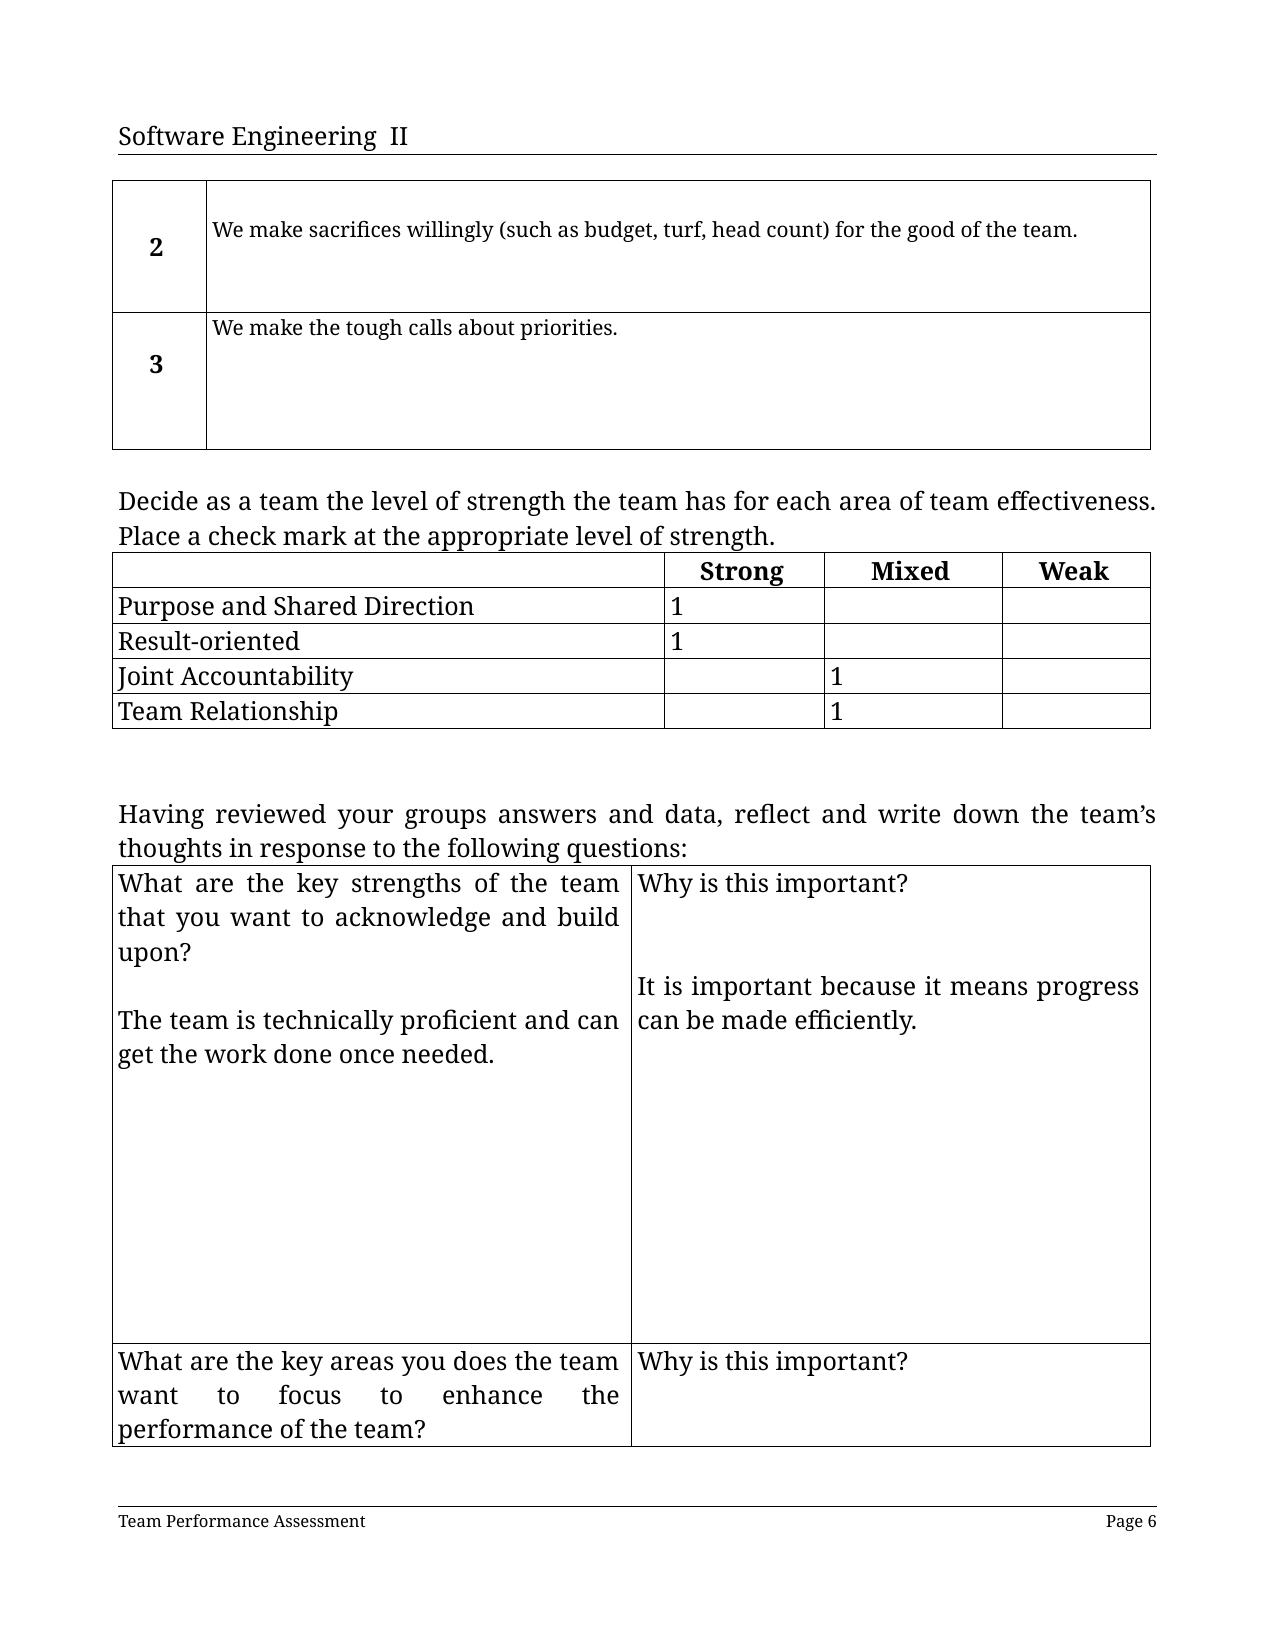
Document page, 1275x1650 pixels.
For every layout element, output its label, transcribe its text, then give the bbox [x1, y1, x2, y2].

table_cell 3 [113, 313, 206, 449]
table_cell [1003, 624, 1150, 657]
table_cell 1 [665, 624, 824, 657]
table_header Why is this important? It is important because it means progress can be made efficiently. [632, 866, 1150, 1343]
table_cell Joint Accountability [113, 659, 664, 693]
table_cell Purpose and Shared Direction [113, 588, 664, 622]
table_cell 1 [825, 659, 1002, 693]
table_cell [1003, 659, 1150, 693]
table_cell 1 [665, 588, 824, 622]
table_cell 2 [113, 181, 206, 312]
table_cell Result-oriented [113, 624, 664, 657]
table_header [113, 553, 664, 587]
text Decide as a team the level of strength the team has for each area of team effectiveness. Place a check mark at the appropriate level of strength. [118, 484, 1157, 552]
table_cell What are the key areas you does the team want to focus to enhance the performance of the team? [113, 1344, 631, 1446]
table_cell [1003, 588, 1150, 622]
table_cell Team Relationship [113, 694, 664, 728]
table_cell [825, 588, 1002, 622]
table_cell [1003, 694, 1150, 728]
table_cell Why is this important? [632, 1344, 1150, 1446]
table_cell [665, 659, 824, 693]
table_header Mixed [825, 553, 1002, 587]
table_header Strong [665, 553, 824, 587]
table_header Weak [1003, 553, 1150, 587]
table_cell 1 [825, 694, 1002, 728]
table_cell We make sacrifices willingly (such as budget, turf, head count) for the good of the team. [207, 181, 1150, 312]
table_cell [825, 624, 1002, 657]
text Having reviewed your groups answers and data, reflect and write down the team’s thoughts in response to the following questions: [118, 797, 1157, 865]
table_cell [665, 694, 824, 728]
table_cell We make the tough calls about priorities. [207, 313, 1150, 449]
table_header What are the key strengths of the team that you want to acknowledge and build upon? The team is technically proficient and can get the work done once needed. [113, 866, 631, 1343]
